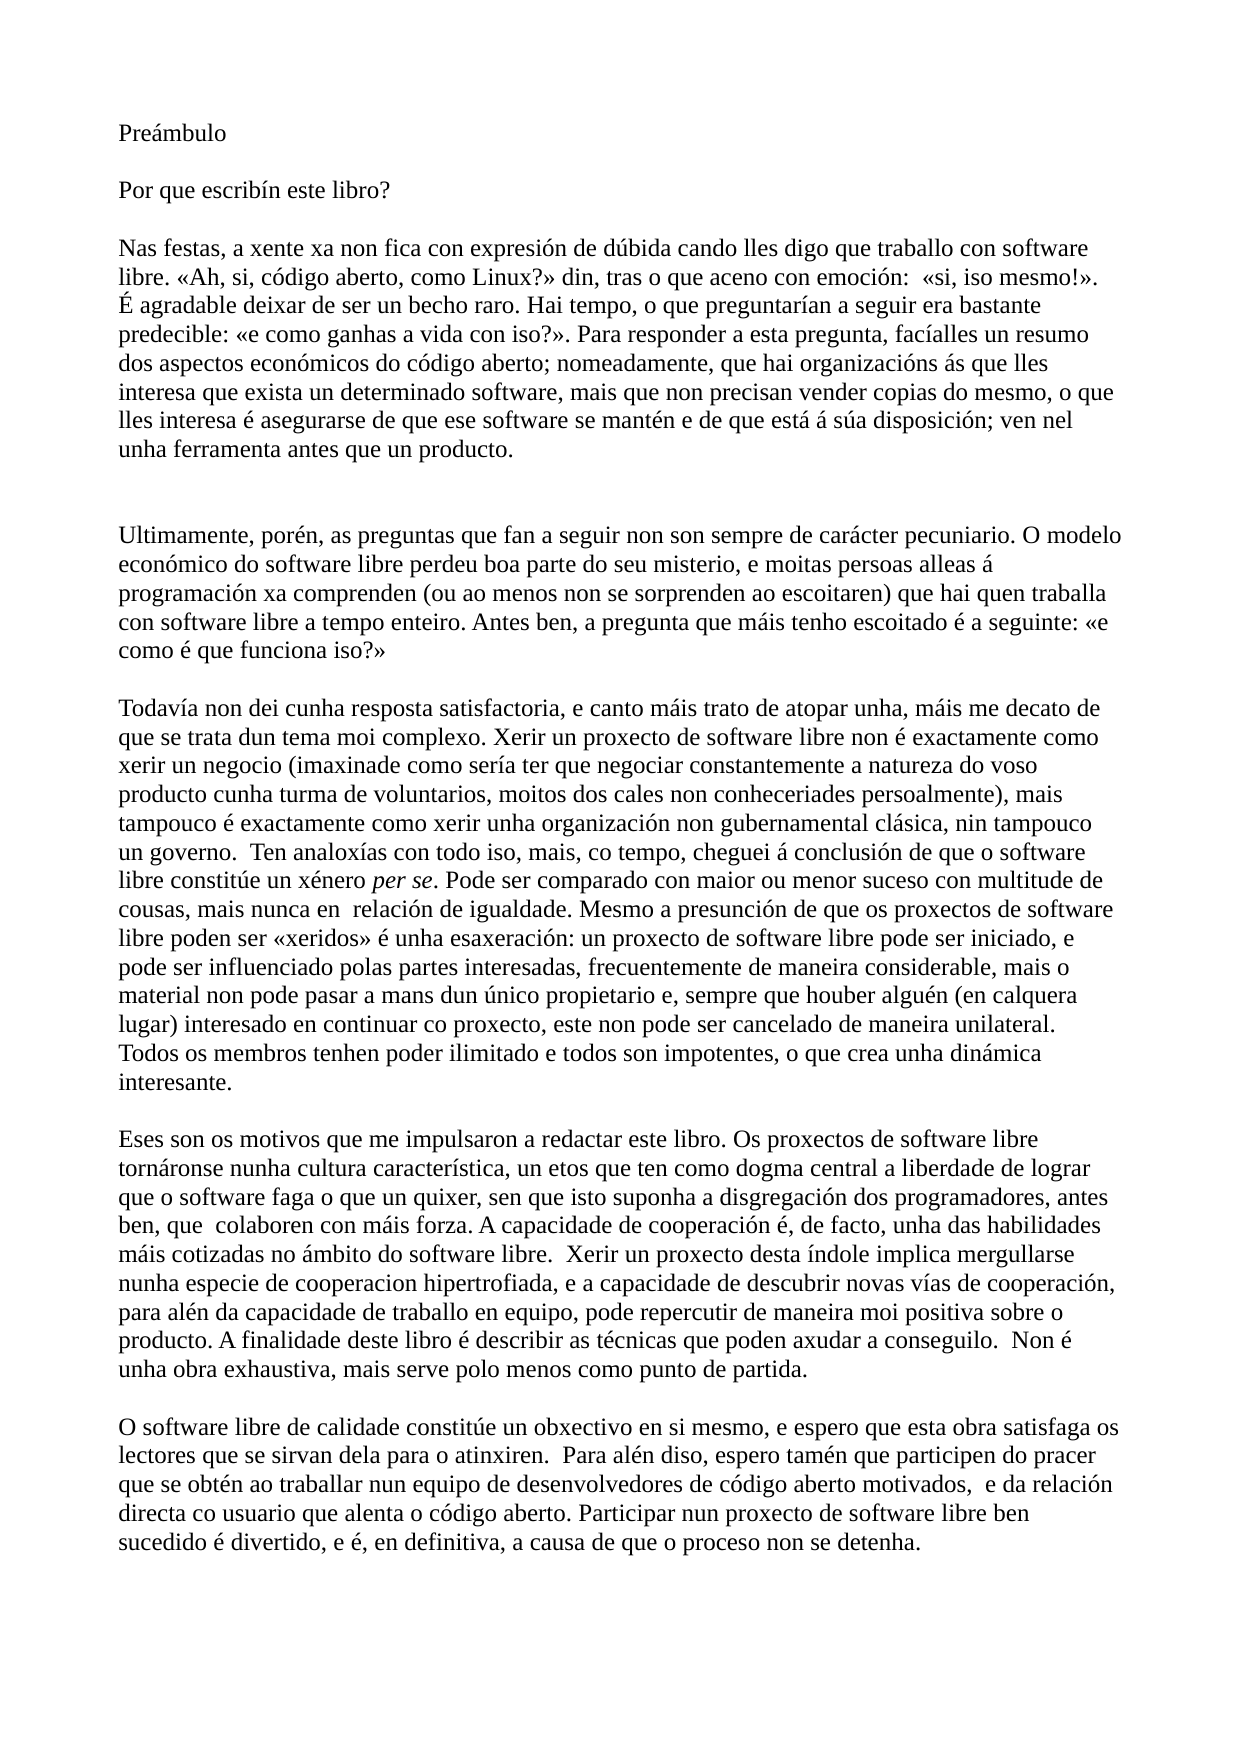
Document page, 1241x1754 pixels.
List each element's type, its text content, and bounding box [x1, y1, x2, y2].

text Ultimamente, porén, as preguntas que fan a seguir non son sempre de carácter pecuniario. O modelo económico do software libre perdeu boa parte do seu misterio, e moitas persoas alleas á programación xa comprenden (ou ao menos non se sorprenden ao escoitaren) que hai quen traballa con software libre a tempo enteiro. Antes ben, a pregunta que máis tenho escoitado é a seguinte: «e como é que funciona iso?» [118, 521, 1122, 664]
text O software libre de calidade constitúe un obxectivo en si mesmo, e espero que esta obra satisfaga os lectores que se sirvan dela para o atinxiren. Para alén diso, espero tamén que participen do pracer que se obtén ao traballar nun equipo de desenvolvedores de código aberto motivados, e da relación directa co usuario que alenta o código aberto. Participar nun proxecto de software libre ben sucedido é divertido, e é, en definitiva, a causa de que o proceso non se detenha. [118, 1412, 1122, 1556]
text Preámbulo [118, 118, 1122, 147]
text Eses son os motivos que me impulsaron a redactar este libro. Os proxectos de software libre tornáronse nunha cultura característica, un etos que ten como dogma central a liberdade de lograr que o software faga o que un quixer, sen que isto suponha a disgregación dos programadores, antes ben, que colaboren con máis forza. A capacidade de cooperación é, de facto, unha das habilidades máis cotizadas no ámbito do software libre. Xerir un proxecto desta índole implica mergullarse nunha especie de cooperacion hipertrofiada, e a capacidade de descubrir novas vías de cooperación, para alén da capacidade de traballo en equipo, pode repercutir de maneira moi positiva sobre o producto. A finalidade deste libro é describir as técnicas que poden axudar a conseguilo. Non é unha obra exhaustiva, mais serve polo menos como punto de partida. [118, 1124, 1122, 1383]
text Por que escribín este libro? [118, 176, 1122, 204]
text Nas festas, a xente xa non fica con expresión de dúbida cando lles digo que traballo con software libre. «Ah, si, código aberto, como Linux?» din, tras o que aceno con emoción: «si, iso mesmo!». É agradable deixar de ser un becho raro. Hai tempo, o que preguntarían a seguir era bastante predecible: «e como ganhas a vida con iso?». Para responder a esta pregunta, facíalles un resumo dos aspectos económicos do código aberto; nomeadamente, que hai organizacións ás que lles interesa que exista un determinado software, mais que non precisan vender copias do mesmo, o que lles interesa é asegurarse de que ese software se mantén e de que está á súa disposición; ven nel unha ferramenta antes que un producto. [118, 233, 1122, 463]
text Todavía non dei cunha resposta satisfactoria, e canto máis trato de atopar unha, máis me decato de que se trata dun tema moi complexo. Xerir un proxecto de software libre non é exactamente como xerir un negocio (imaxinade como sería ter que negociar constantemente a natureza do voso producto cunha turma de voluntarios, moitos dos cales non conheceriades persoalmente), mais tampouco é exactamente como xerir unha organización non gubernamental clásica, nin tampouco un governo. Ten analoxías con todo iso, mais, co tempo, cheguei á conclusión de que o software libre constitúe un xénero per se. Pode ser comparado con maior ou menor suceso con multitude de cousas, mais nunca en relación de igualdade. Mesmo a presunción de que os proxectos de software libre poden ser «xeridos» é unha esaxeración: un proxecto de software libre pode ser iniciado, e pode ser influenciado polas partes interesadas, frecuentemente de maneira considerable, mais o material non pode pasar a mans dun único propietario e, sempre que houber alguén (en calquera lugar) interesado en continuar co proxecto, este non pode ser cancelado de maneira unilateral. Todos os membros tenhen poder ilimitado e todos son impotentes, o que crea unha dinámica interesante. [118, 693, 1122, 1096]
